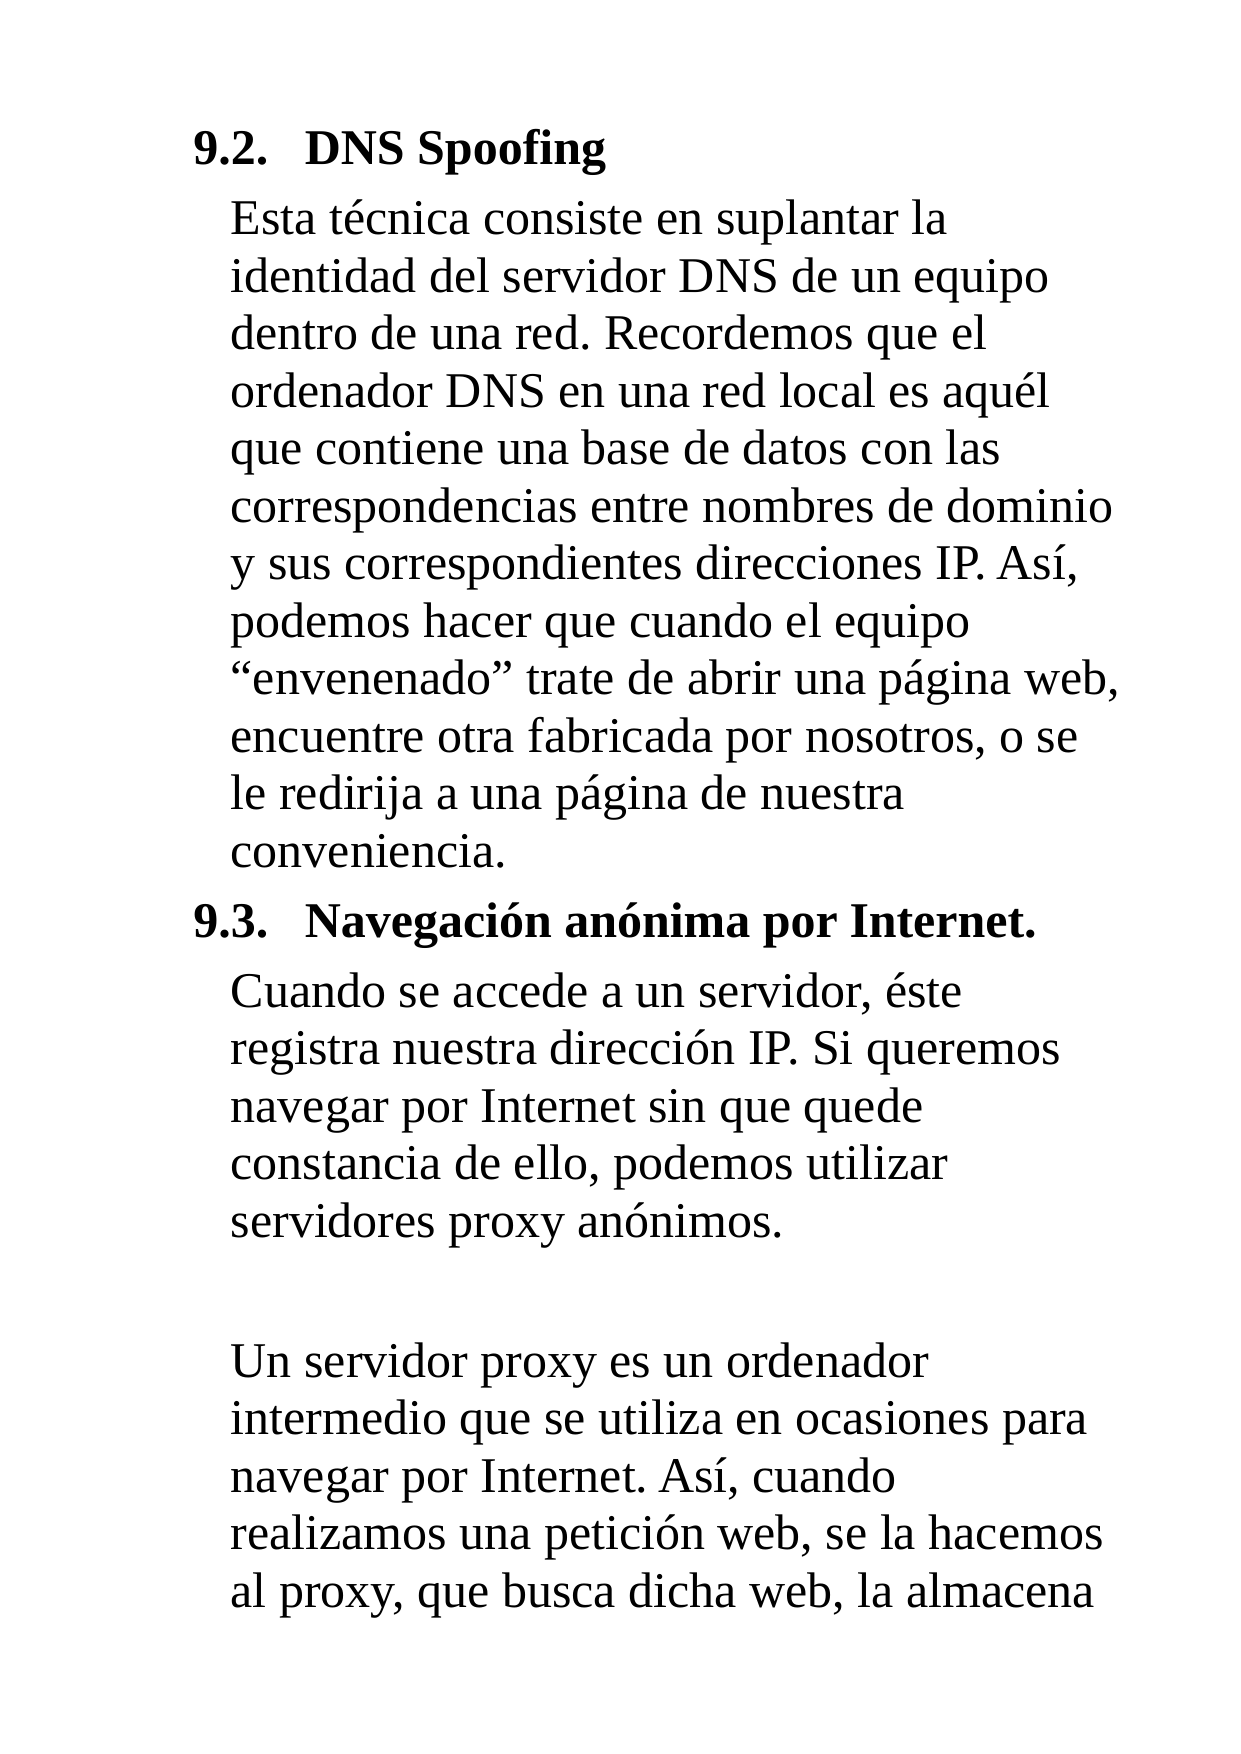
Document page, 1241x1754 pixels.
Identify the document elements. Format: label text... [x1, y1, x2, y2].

list DNS Spoofing [193, 118, 1122, 176]
list Un servidor proxy es un ordenador intermedio que se utiliza en ocasiones para navegar por Internet. Así, cuando realizamos una petición web, se la hacemos al proxy, que busca dicha web, la almacena [193, 1331, 1122, 1618]
list Esta técnica consiste en suplantar la identidad del servidor DNS de un equipo dentro de una red. Recordemos que el ordenador DNS en una red local es aquél que contiene una base de datos con las correspondencias entre nombres de dominio y sus correspondientes direcciones IP. Así, podemos hacer que cuando el equipo “envenenado” trate de abrir una página web, encuentre otra fabricada por nosotros, o se le redirija a una página de nuestra conveniencia. [193, 188, 1122, 878]
list Cuando se accede a un servidor, éste registra nuestra dirección IP. Si queremos navegar por Internet sin que quede constancia de ello, podemos utilizar servidores proxy anónimos. [193, 961, 1122, 1248]
list Navegación anónima por Internet. [193, 891, 1122, 948]
